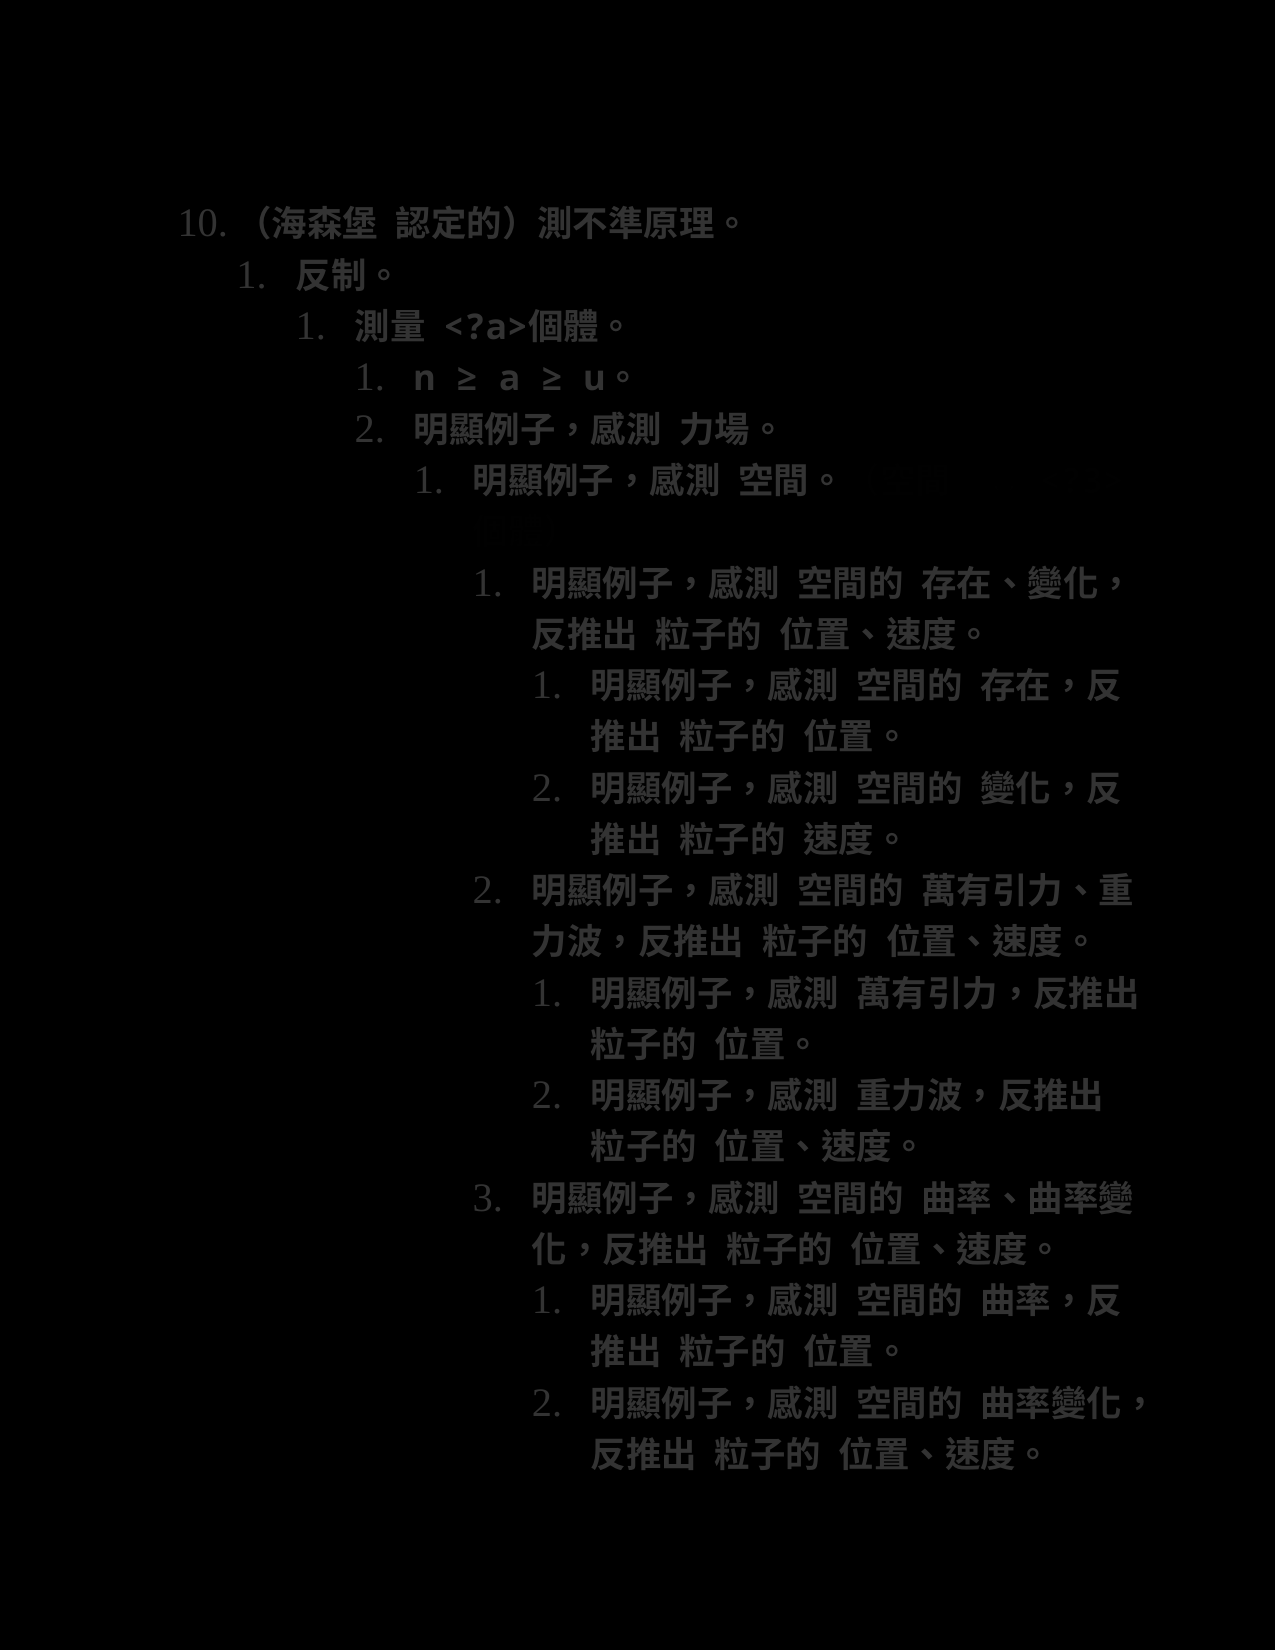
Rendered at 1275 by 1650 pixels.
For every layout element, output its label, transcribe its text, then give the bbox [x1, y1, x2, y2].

list 明顯例子，感測 空間的 萬有引力、重力波，反推出 粒子的 位置、速度。 [472, 862, 1157, 965]
list 明顯例子，感測 空間的 存在、變化，反推出 粒子的 位置、速度。 [472, 555, 1157, 657]
list 明顯例子，感測 空間的 曲率、曲率變化，反推出 粒子的 位置、速度。 [472, 1170, 1157, 1272]
list 明顯例子，感測 重力波，反推出 粒子的 位置、速度。 [532, 1067, 1157, 1170]
list （海森堡 認定的）測不準原理。 [177, 196, 1157, 247]
list 明顯例子，感測 空間的 存在，反推出 粒子的 位置。 [532, 657, 1157, 760]
list 明顯例子，感測 空間的 曲率變化，反推出 粒子的 位置、速度。 [532, 1375, 1157, 1477]
list 反制。 [236, 247, 1157, 298]
list 明顯例子，感測 空間的 變化，反推出 粒子的 速度。 [532, 760, 1157, 862]
list n ≥ a ≥ u。 [354, 350, 1157, 401]
list 明顯例子，感測 力場。 [354, 401, 1157, 452]
list 明顯例子，感測 空間。（空間 ↔ <?3>個體） [413, 452, 1157, 555]
list 明顯例子，感測 萬有引力，反推出 粒子的 位置。 [532, 965, 1157, 1067]
list 測量 <?a>個體。 [295, 298, 1157, 350]
list 明顯例子，感測 空間的 曲率，反推出 粒子的 位置。 [532, 1272, 1157, 1375]
